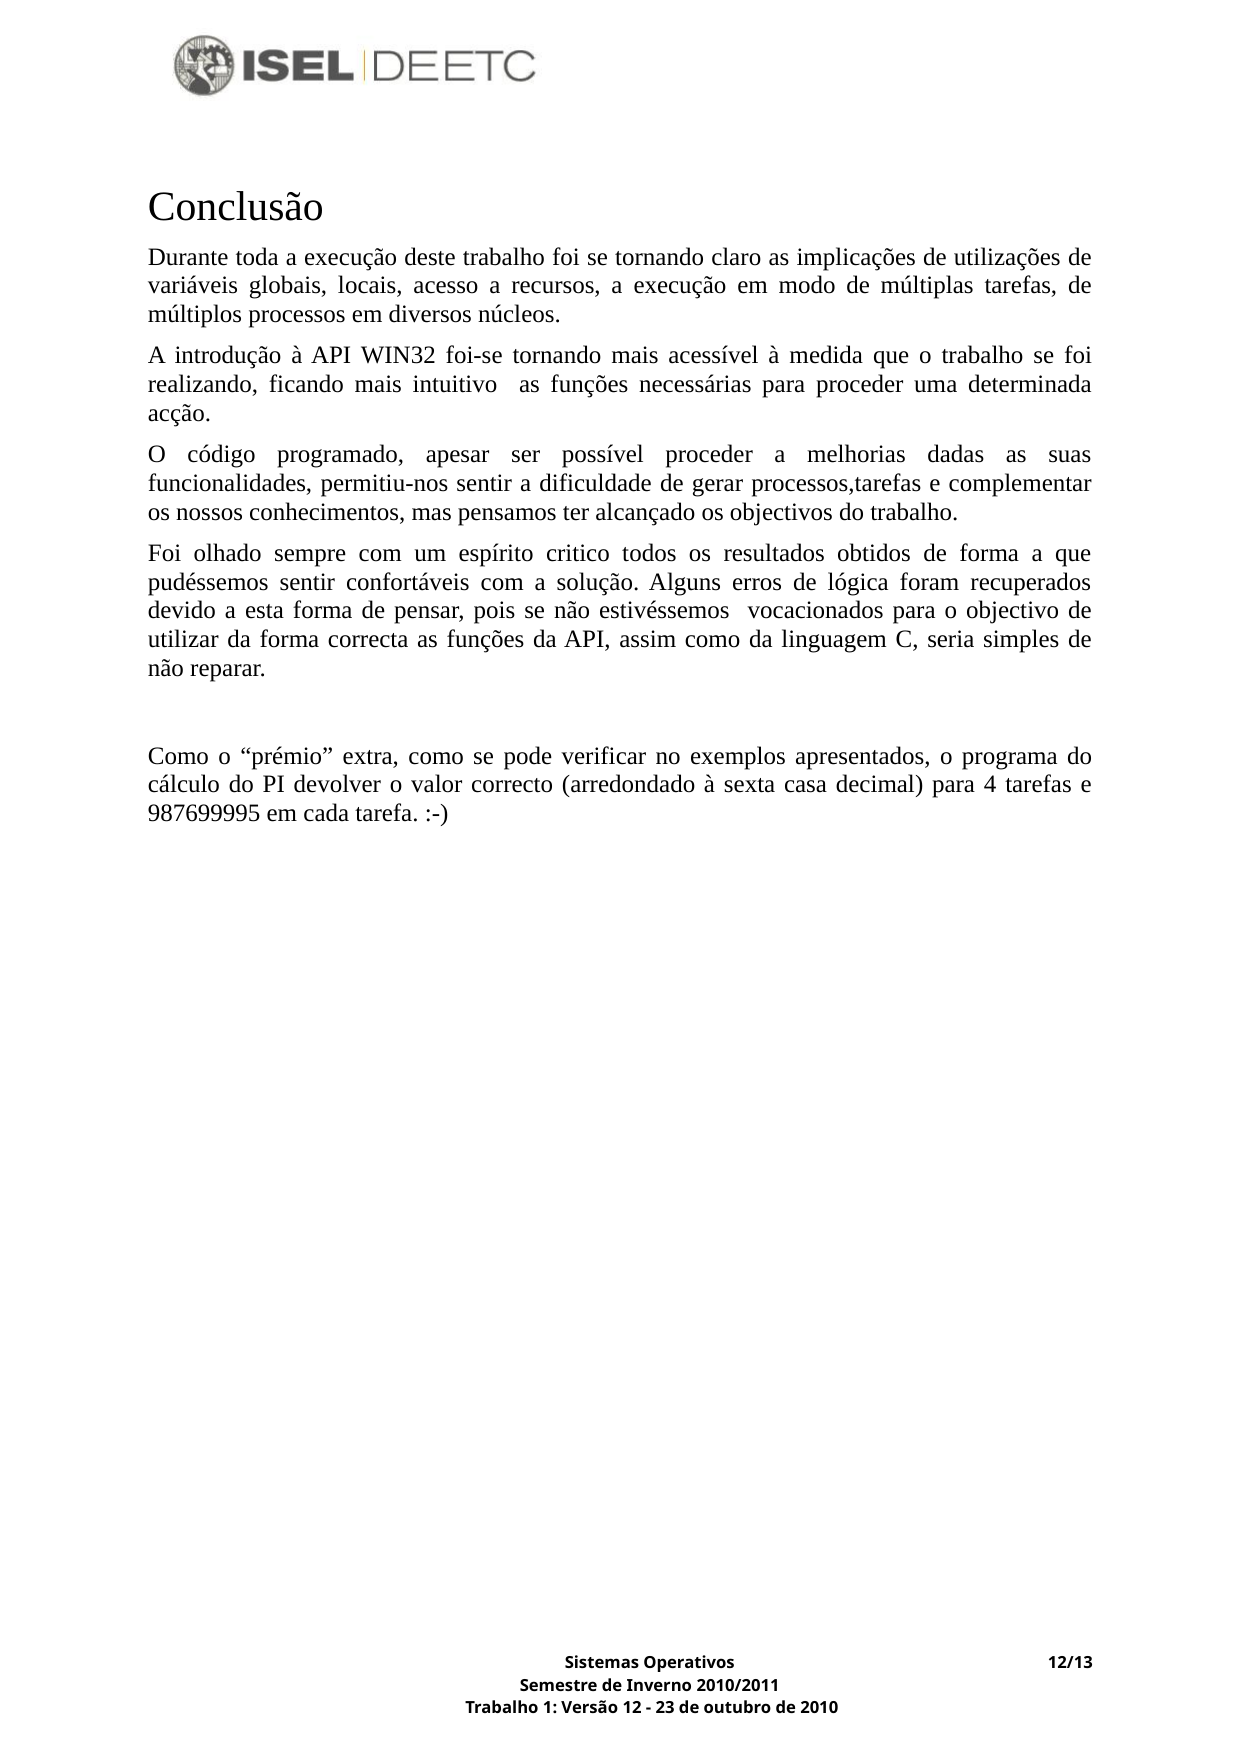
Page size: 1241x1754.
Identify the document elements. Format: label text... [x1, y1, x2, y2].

text A introdução à API WIN32 foi-se tornando mais acessível à medida que o trabalho se foi realizando, ficando mais intuitivo as funções necessárias para proceder uma determinada acção. [148, 340, 1093, 427]
text O código programado, apesar ser possível proceder a melhorias dadas as suas funcionalidades, permitiu-nos sentir a dificuldade de gerar processos,tarefas e complementar os nossos conhecimentos, mas pensamos ter alcançado os objectivos do trabalho. [148, 439, 1093, 525]
text Durante toda a execução deste trabalho foi se tornando claro as implicações de utilizações de variáveis globais, locais, acesso a recursos, a execução em modo de múltiplas tarefas, de múltiplos processos em diversos núcleos. [148, 242, 1093, 328]
picture [164, 20, 566, 121]
text Foi olhado sempre com um espírito critico todos os resultados obtidos de forma a que pudéssemos sentir confortáveis com a solução. Alguns erros de lógica foram recuperados devido a esta forma de pensar, pois se não estivéssemos vocacionados para o objectivo de utilizar da forma correcta as funções da API, assim como da linguagem C, seria simples de não reparar. [148, 538, 1093, 682]
text Como o “prémio” extra, como se pode verificar no exemplos apresentados, o programa do cálculo do PI devolver o valor correcto (arredondado à sexta casa decimal) para 4 tarefas e 987699995 em cada tarefa. :-) [148, 741, 1093, 827]
subtitle Conclusão [148, 181, 1093, 229]
